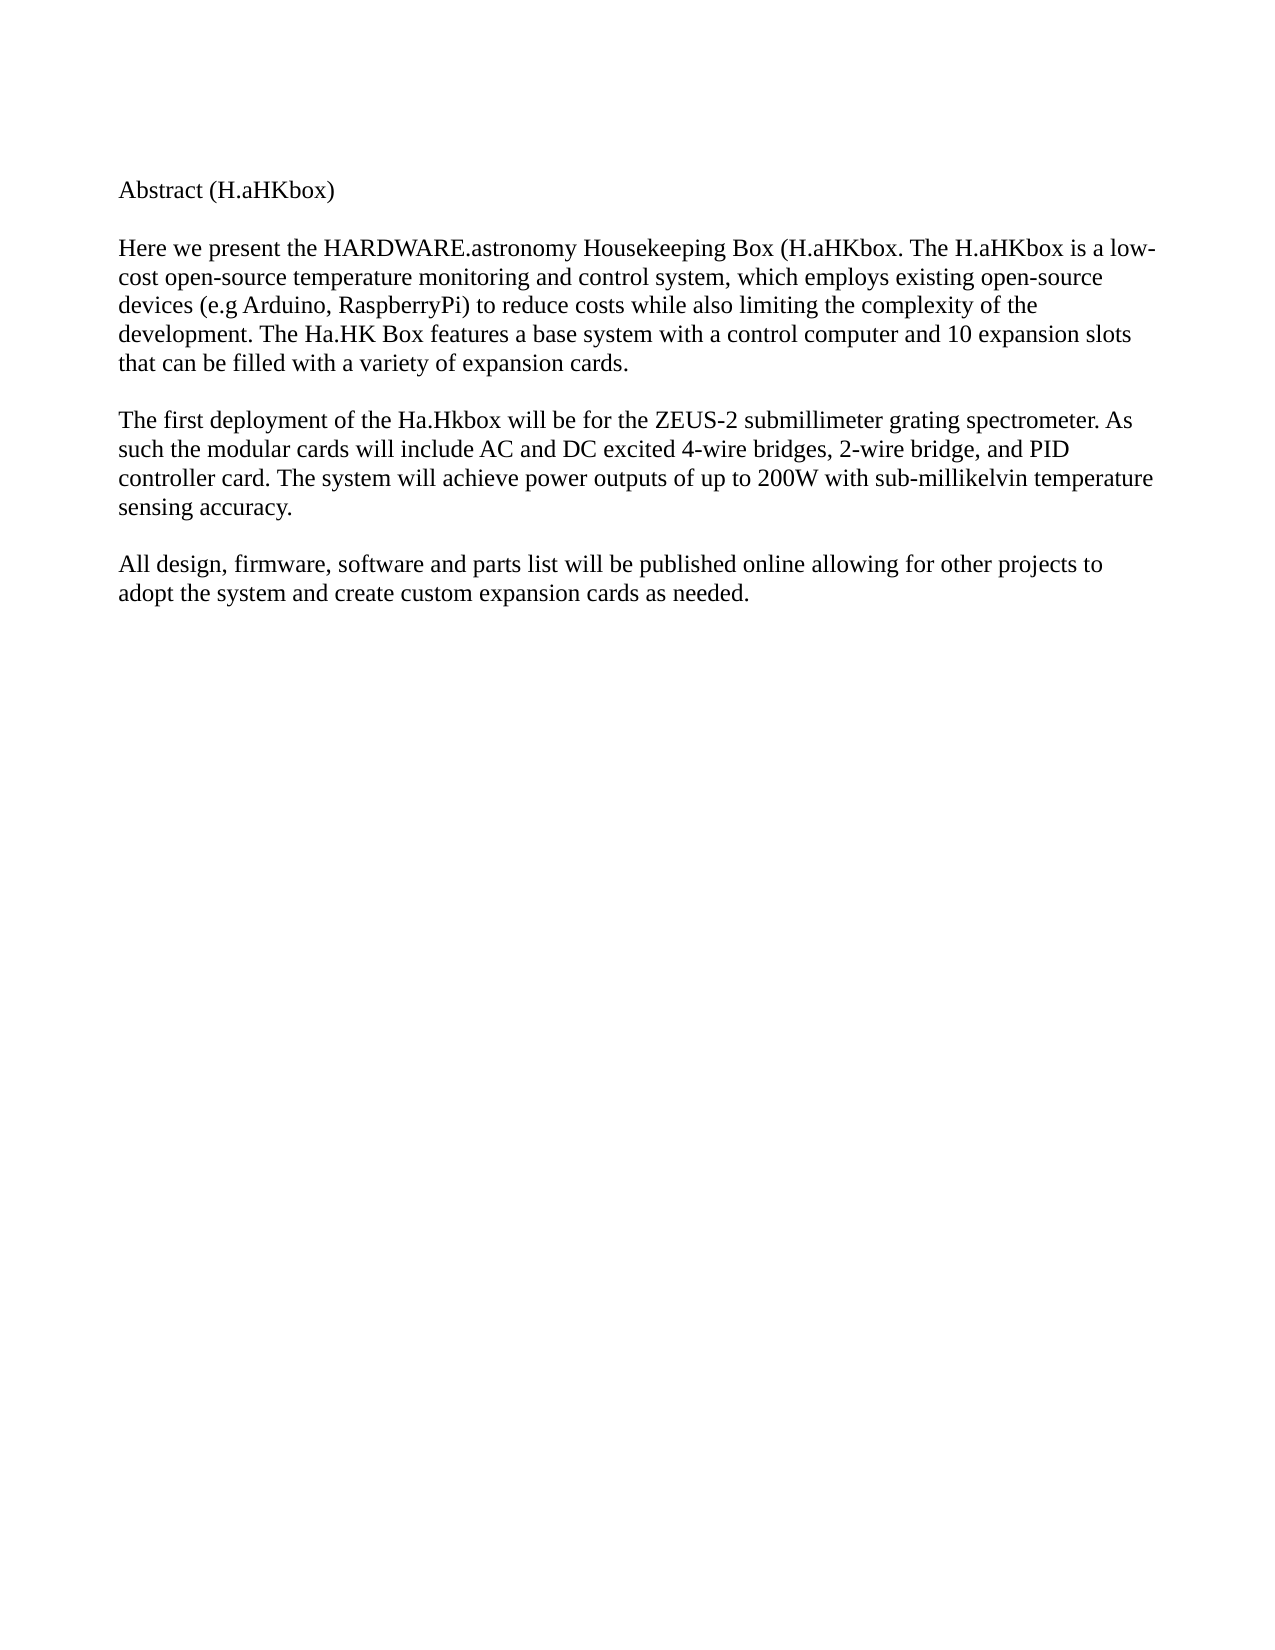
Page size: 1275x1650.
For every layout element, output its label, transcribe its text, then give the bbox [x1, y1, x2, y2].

text The first deployment of the Ha.Hkbox will be for the ZEUS-2 submillimeter grating spectrometer. As such the modular cards will include AC and DC excited 4-wire bridges, 2-wire bridge, and PID controller card. The system will achieve power outputs of up to 200W with sub-millikelvin temperature sensing accuracy. [118, 406, 1157, 521]
text Abstract (H.aHKbox) [118, 176, 1157, 204]
text All design, firmware, software and parts list will be published online allowing for other projects to adopt the system and create custom expansion cards as needed. [118, 549, 1157, 607]
text Here we present the HARDWARE.astronomy Housekeeping Box (H.aHKbox. The H.aHKbox is a low-cost open-source temperature monitoring and control system, which employs existing open-source devices (e.g Arduino, RaspberryPi) to reduce costs while also limiting the complexity of the development. The Ha.HK Box features a base system with a control computer and 10 expansion slots that can be filled with a variety of expansion cards. [118, 233, 1157, 377]
